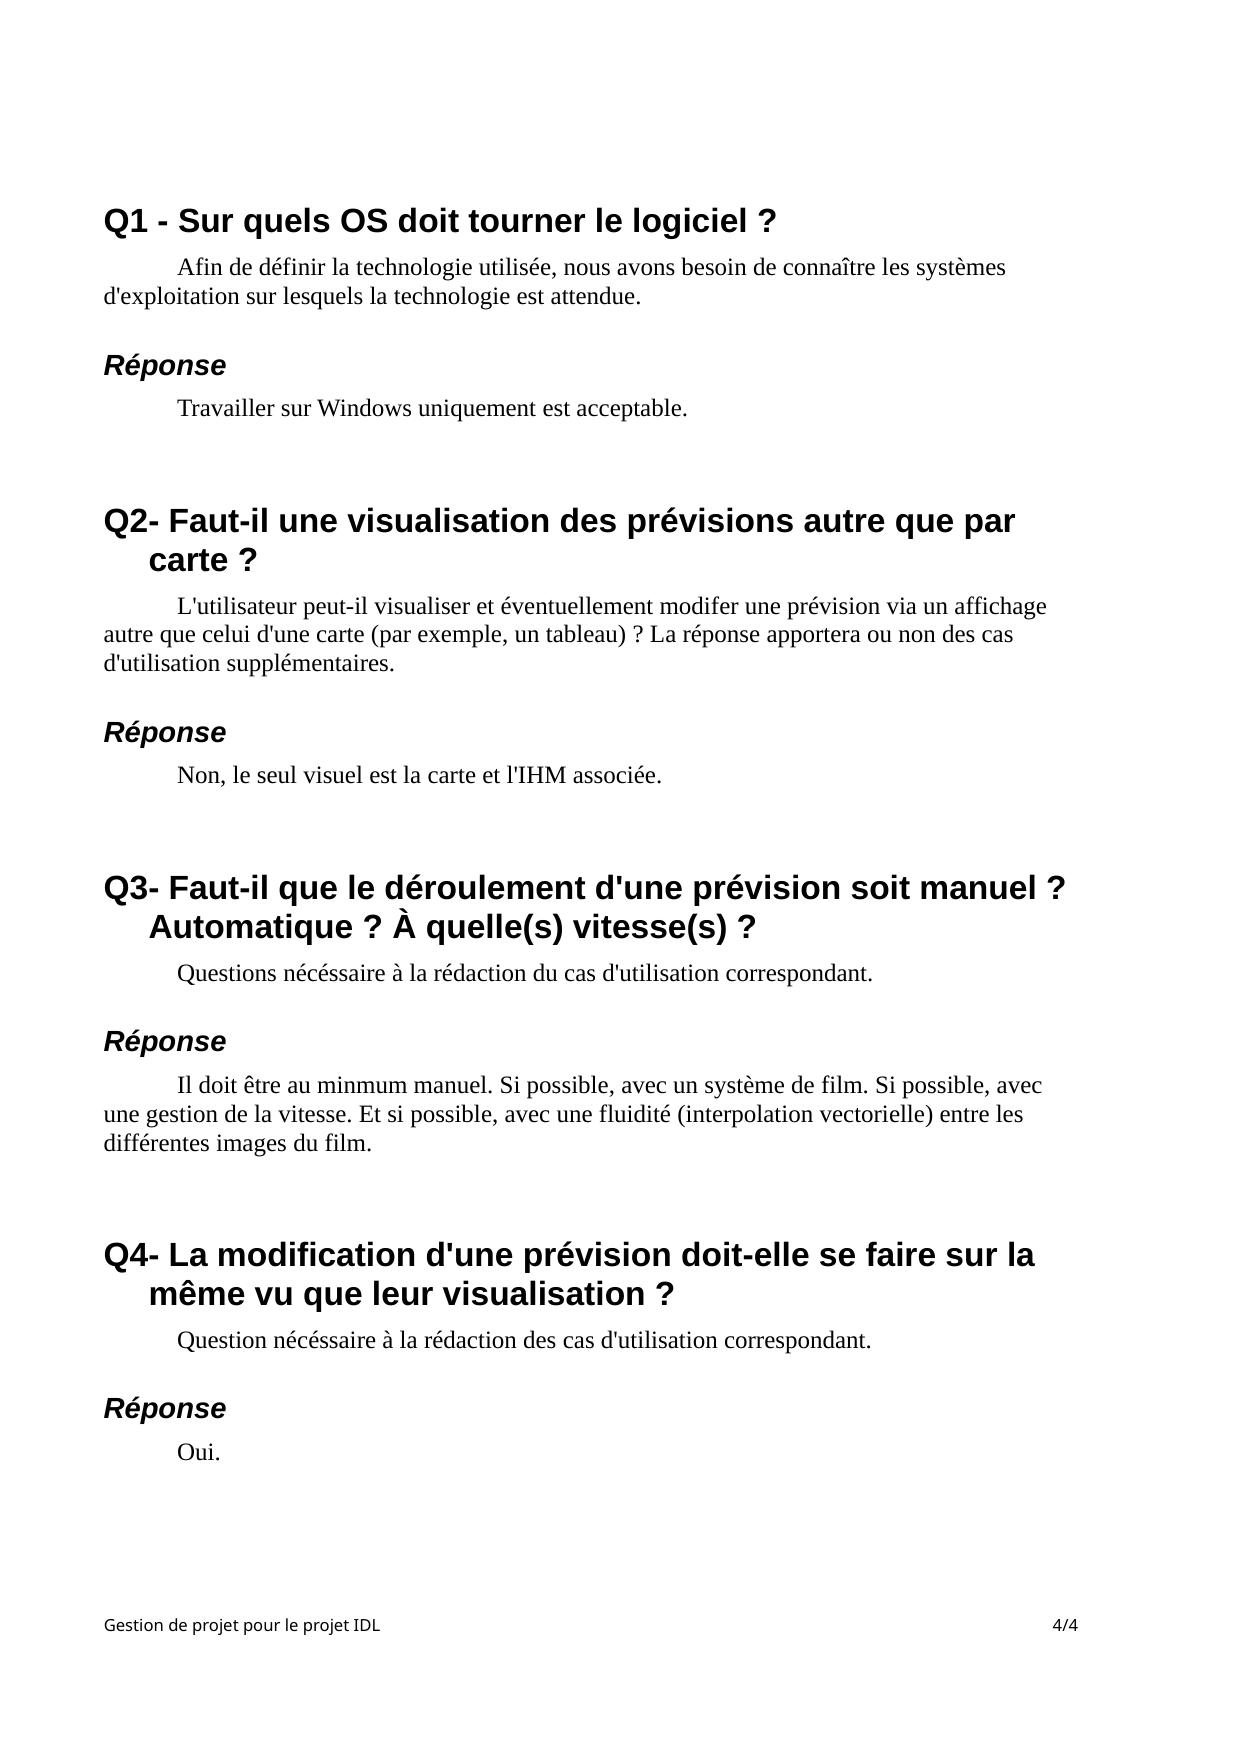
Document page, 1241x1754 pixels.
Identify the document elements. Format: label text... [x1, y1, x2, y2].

subtitle Réponse [103, 1024, 1078, 1058]
subtitle Q1 - Sur quels OS doit tourner le logiciel ? [103, 201, 1078, 240]
subtitle Q4- La modification d'une prévision doit-elle se faire sur la même vu que leur visualisation ? [103, 1235, 1078, 1312]
text Oui. [103, 1437, 1078, 1466]
subtitle Réponse [103, 347, 1078, 381]
text Question nécéssaire à la rédaction des cas d'utilisation correspondant. [103, 1325, 1078, 1354]
subtitle Réponse [103, 1391, 1078, 1425]
text Il doit être au minmum manuel. Si possible, avec un système de film. Si possible, avec une gestion de la vitesse. Et si possible, avec une fluidité (interpolation vectorielle) entre les différentes images du film. [103, 1070, 1078, 1156]
subtitle Q2- Faut-il une visualisation des prévisions autre que par carte ? [103, 501, 1078, 578]
text Travailler sur Windows uniquement est acceptable. [103, 393, 1078, 422]
text Afin de définir la technologie utilisée, nous avons besoin de connaître les systèmes d'exploitation sur lesquels la technologie est attendue. [103, 252, 1078, 310]
text L'utilisateur peut-il visualiser et éventuellement modifer une prévision via un affichage autre que celui d'une carte (par exemple, un tableau) ? La réponse apportera ou non des cas d'utilisation supplémentaires. [103, 591, 1078, 677]
text Non, le seul visuel est la carte et l'IHM associée. [103, 761, 1078, 789]
subtitle Q3- Faut-il que le déroulement d'une prévision soit manuel ? Automatique ? À quelle(s) vitesse(s) ? [103, 868, 1078, 945]
text Questions nécéssaire à la rédaction du cas d'utilisation correspondant. [103, 958, 1078, 987]
subtitle Réponse [103, 714, 1078, 748]
